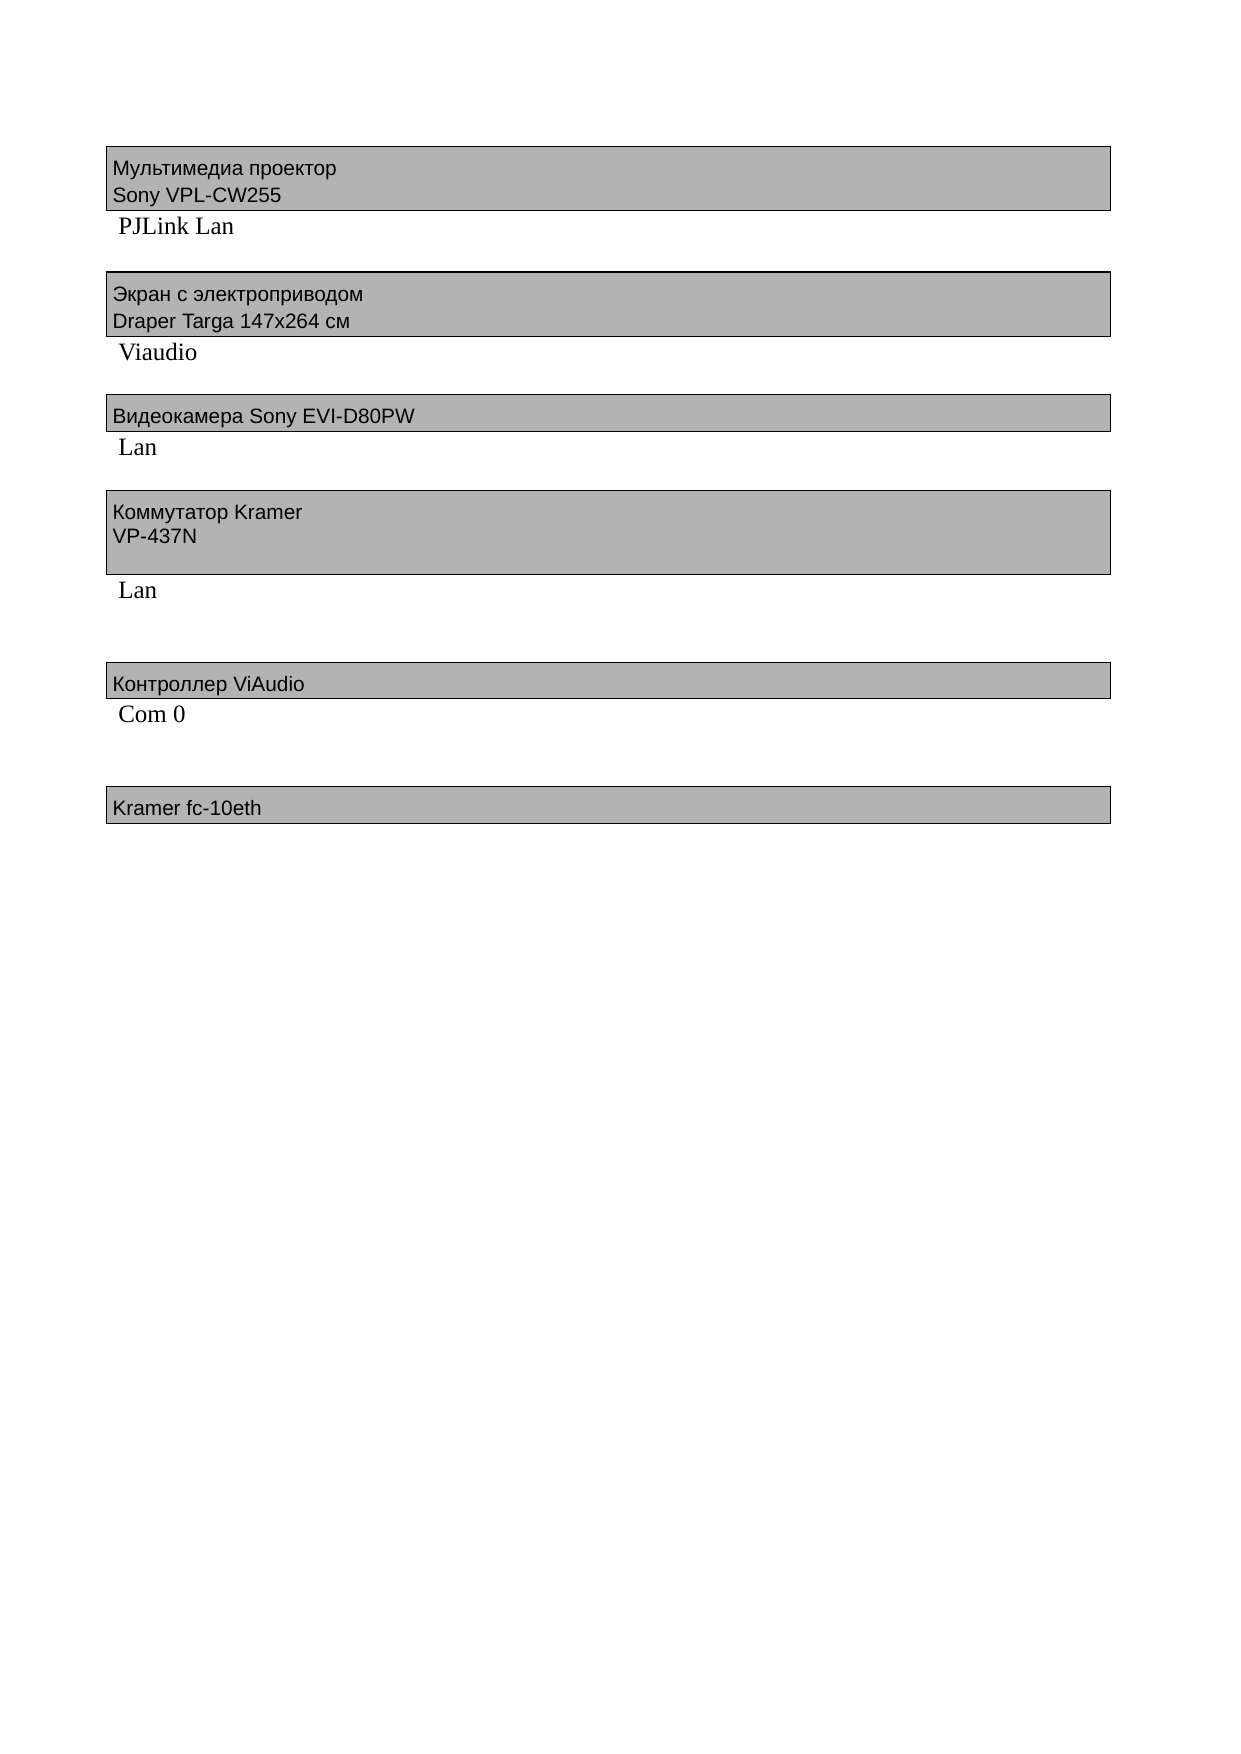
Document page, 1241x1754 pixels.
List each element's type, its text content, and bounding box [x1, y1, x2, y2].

text PJLink Lan [118, 211, 1122, 240]
text Viaudio [118, 337, 1122, 366]
table_header Экран c электроприводом Draper Targa 147x264 см [107, 273, 1110, 336]
table_header Kramer fc-10eth [107, 787, 1110, 822]
text Com 0 [118, 699, 1122, 728]
text Lan [118, 432, 1122, 461]
table_header Видеокамера Sony EVI-D80PW [107, 395, 1110, 431]
table_header Мультимедиа проектор Sony VPL-CW255 [107, 147, 1110, 210]
text Lan [118, 575, 1122, 604]
table_header Коммутатор Kramer VP-437N [107, 491, 1110, 574]
table_header Контроллер ViAudio [107, 663, 1110, 698]
